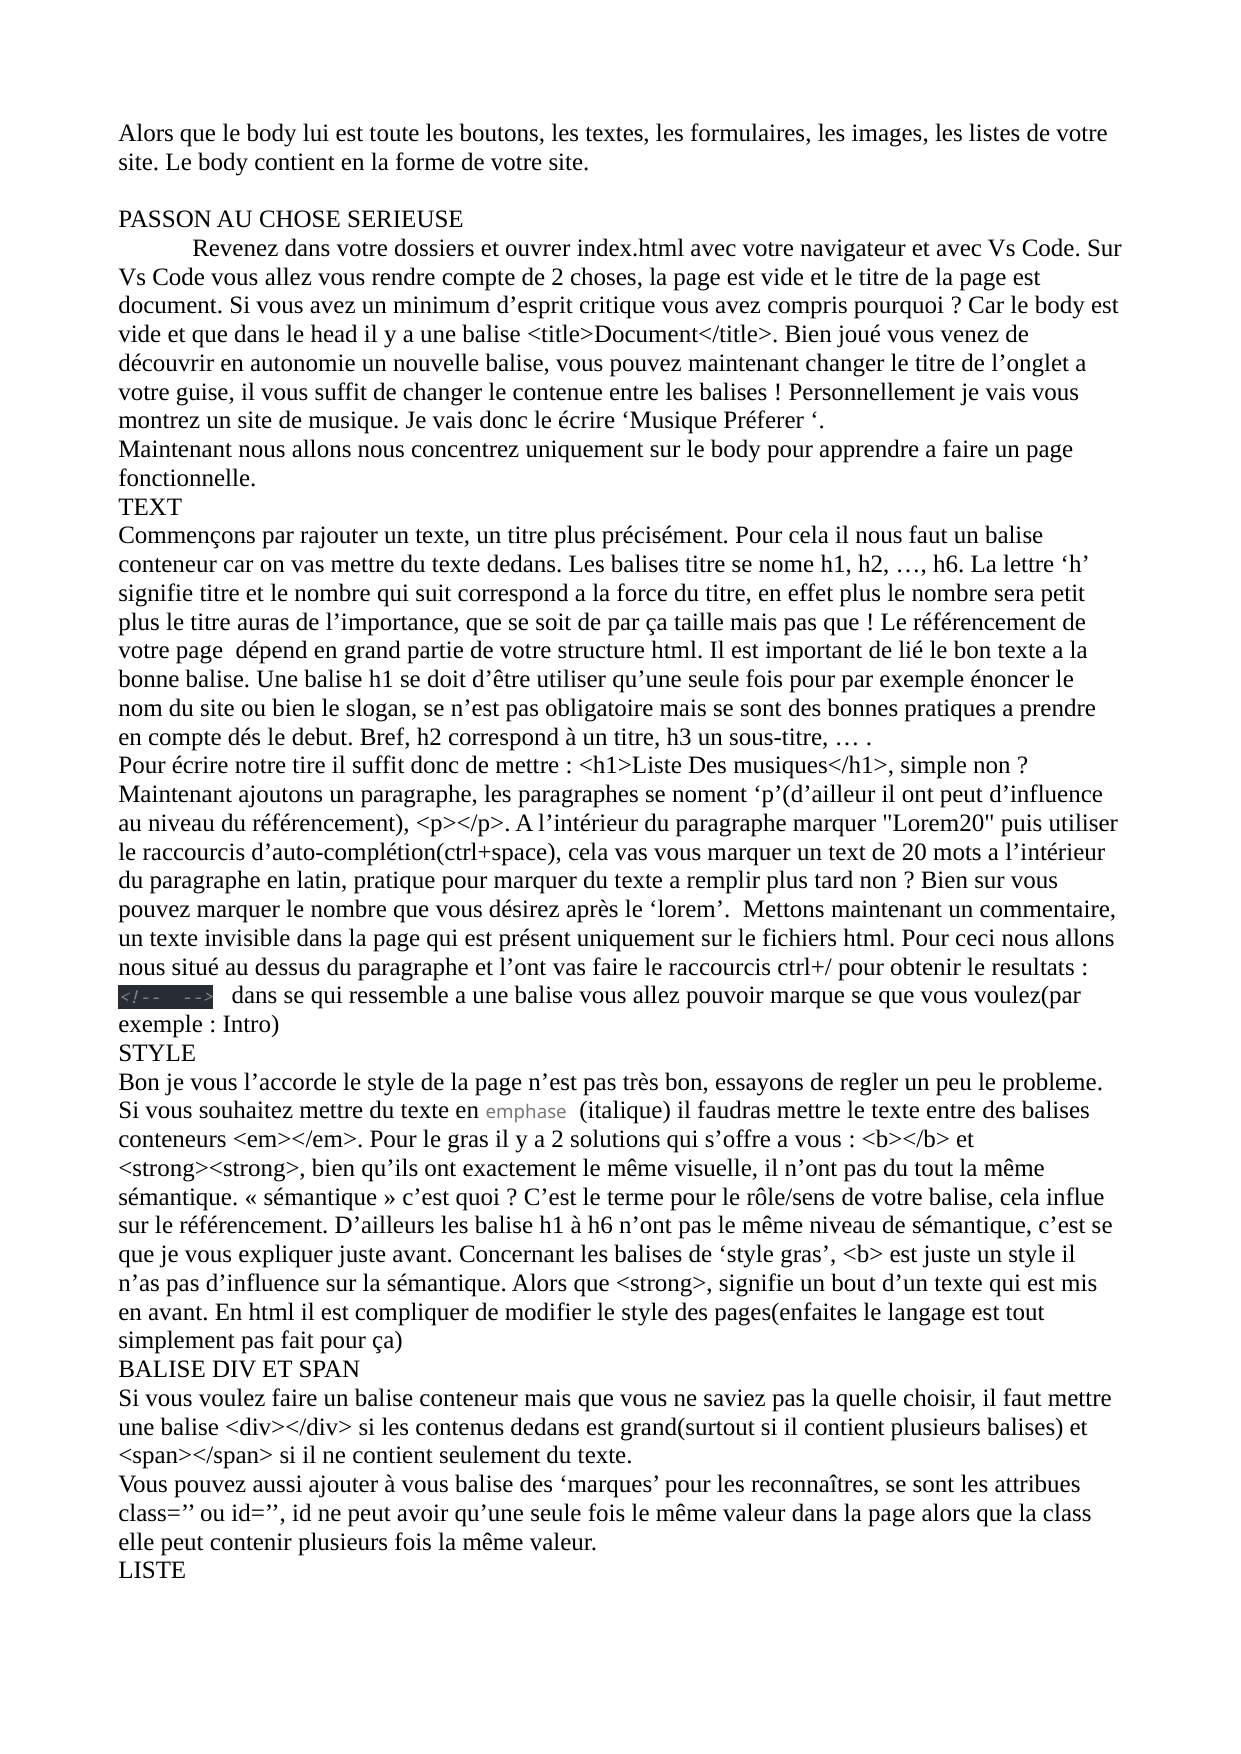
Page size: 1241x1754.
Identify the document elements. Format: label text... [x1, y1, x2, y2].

text Commençons par rajouter un texte, un titre plus précisément. Pour cela il nous faut un balise conteneur car on vas mettre du texte dedans. Les balises titre se nome h1, h2, …, h6. La lettre ‘h’ signifie titre et le nombre qui suit correspond a la force du titre, en effet plus le nombre sera petit plus le titre auras de l’importance, que se soit de par ça taille mais pas que ! Le référencement de votre page dépend en grand partie de votre structure html. Il est important de lié le bon texte a la bonne balise. Une balise h1 se doit d’être utiliser qu’une seule fois pour par exemple énoncer le nom du site ou bien le slogan, se n’est pas obligatoire mais se sont des bonnes pratiques a prendre en compte dés le debut. Bref, h2 correspond à un titre, h3 un sous-titre, … . [118, 521, 1122, 751]
text BALISE DIV ET SPAN [118, 1354, 1122, 1383]
text Alors que le body lui est toute les boutons, les textes, les formulaires, les images, les listes de votre site. Le body contient en la forme de votre site. [118, 118, 1122, 176]
text Maintenant ajoutons un paragraphe, les paragraphes se noment ‘p’(d’ailleur il ont peut d’influence au niveau du référencement), <p></p>. A l’intérieur du paragraphe marquer "Lorem20" puis utiliser le raccourcis d’auto-complétion(ctrl+space), cela vas vous marquer un text de 20 mots a l’intérieur du paragraphe en latin, pratique pour marquer du texte a remplir plus tard non ? Bien sur vous pouvez marquer le nombre que vous désirez après le ‘lorem’. Mettons maintenant un commentaire, un texte invisible dans la page qui est présent uniquement sur le fichiers html. Pour ceci nous allons nous situé au dessus du paragraphe et l’ont vas faire le raccourcis ctrl+/ pour obtenir le resultats : <!-- --> dans se qui ressemble a une balise vous allez pouvoir marque se que vous voulez(par exemple : Intro) [118, 779, 1122, 1038]
text Maintenant nous allons nous concentrez uniquement sur le body pour apprendre a faire un page fonctionnelle. [118, 434, 1122, 492]
text Bon je vous l’accorde le style de la page n’est pas très bon, essayons de regler un peu le probleme. Si vous souhaitez mettre du texte en emphase (italique) il faudras mettre le texte entre des balises conteneurs <em></em>. Pour le gras il y a 2 solutions qui s’offre a vous : <b></b> et <strong><strong>, bien qu’ils ont exactement le même visuelle, il n’ont pas du tout la même sémantique. « sémantique » c’est quoi ? C’est le terme pour le rôle/sens de votre balise, cela influe sur le référencement. D’ailleurs les balise h1 à h6 n’ont pas le même niveau de sémantique, c’est se que je vous expliquer juste avant. Concernant les balises de ‘style gras’, <b> est juste un style il n’as pas d’influence sur la sémantique. Alors que <strong>, signifie un bout d’un texte qui est mis en avant. En html il est compliquer de modifier le style des pages(enfaites le langage est tout simplement pas fait pour ça) [118, 1067, 1122, 1354]
text TEXT [118, 492, 1122, 521]
text Si vous voulez faire un balise conteneur mais que vous ne saviez pas la quelle choisir, il faut mettre une balise <div></div> si les contenus dedans est grand(surtout si il contient plusieurs balises) et <span></span> si il ne contient seulement du texte. [118, 1383, 1122, 1469]
text Vous pouvez aussi ajouter à vous balise des ‘marques’ pour les reconnaîtres, se sont les attribues class=’’ ou id=’’, id ne peut avoir qu’une seule fois le même valeur dans la page alors que la class elle peut contenir plusieurs fois la même valeur. [118, 1469, 1122, 1556]
text LISTE [118, 1556, 1122, 1584]
text STYLE [118, 1038, 1122, 1067]
text PASSON AU CHOSE SERIEUSE [118, 204, 1122, 233]
text Revenez dans votre dossiers et ouvrer index.html avec votre navigateur et avec Vs Code. Sur Vs Code vous allez vous rendre compte de 2 choses, la page est vide et le titre de la page est document. Si vous avez un minimum d’esprit critique vous avez compris pourquoi ? Car le body est vide et que dans le head il y a une balise <title>Document</title>. Bien joué vous venez de découvrir en autonomie un nouvelle balise, vous pouvez maintenant changer le titre de l’onglet a votre guise, il vous suffit de changer le contenue entre les balises ! Personnellement je vais vous montrez un site de musique. Je vais donc le écrire ‘Musique Préferer ‘. [118, 233, 1122, 434]
text Pour écrire notre tire il suffit donc de mettre : <h1>Liste Des musiques</h1>, simple non ? [118, 751, 1122, 779]
